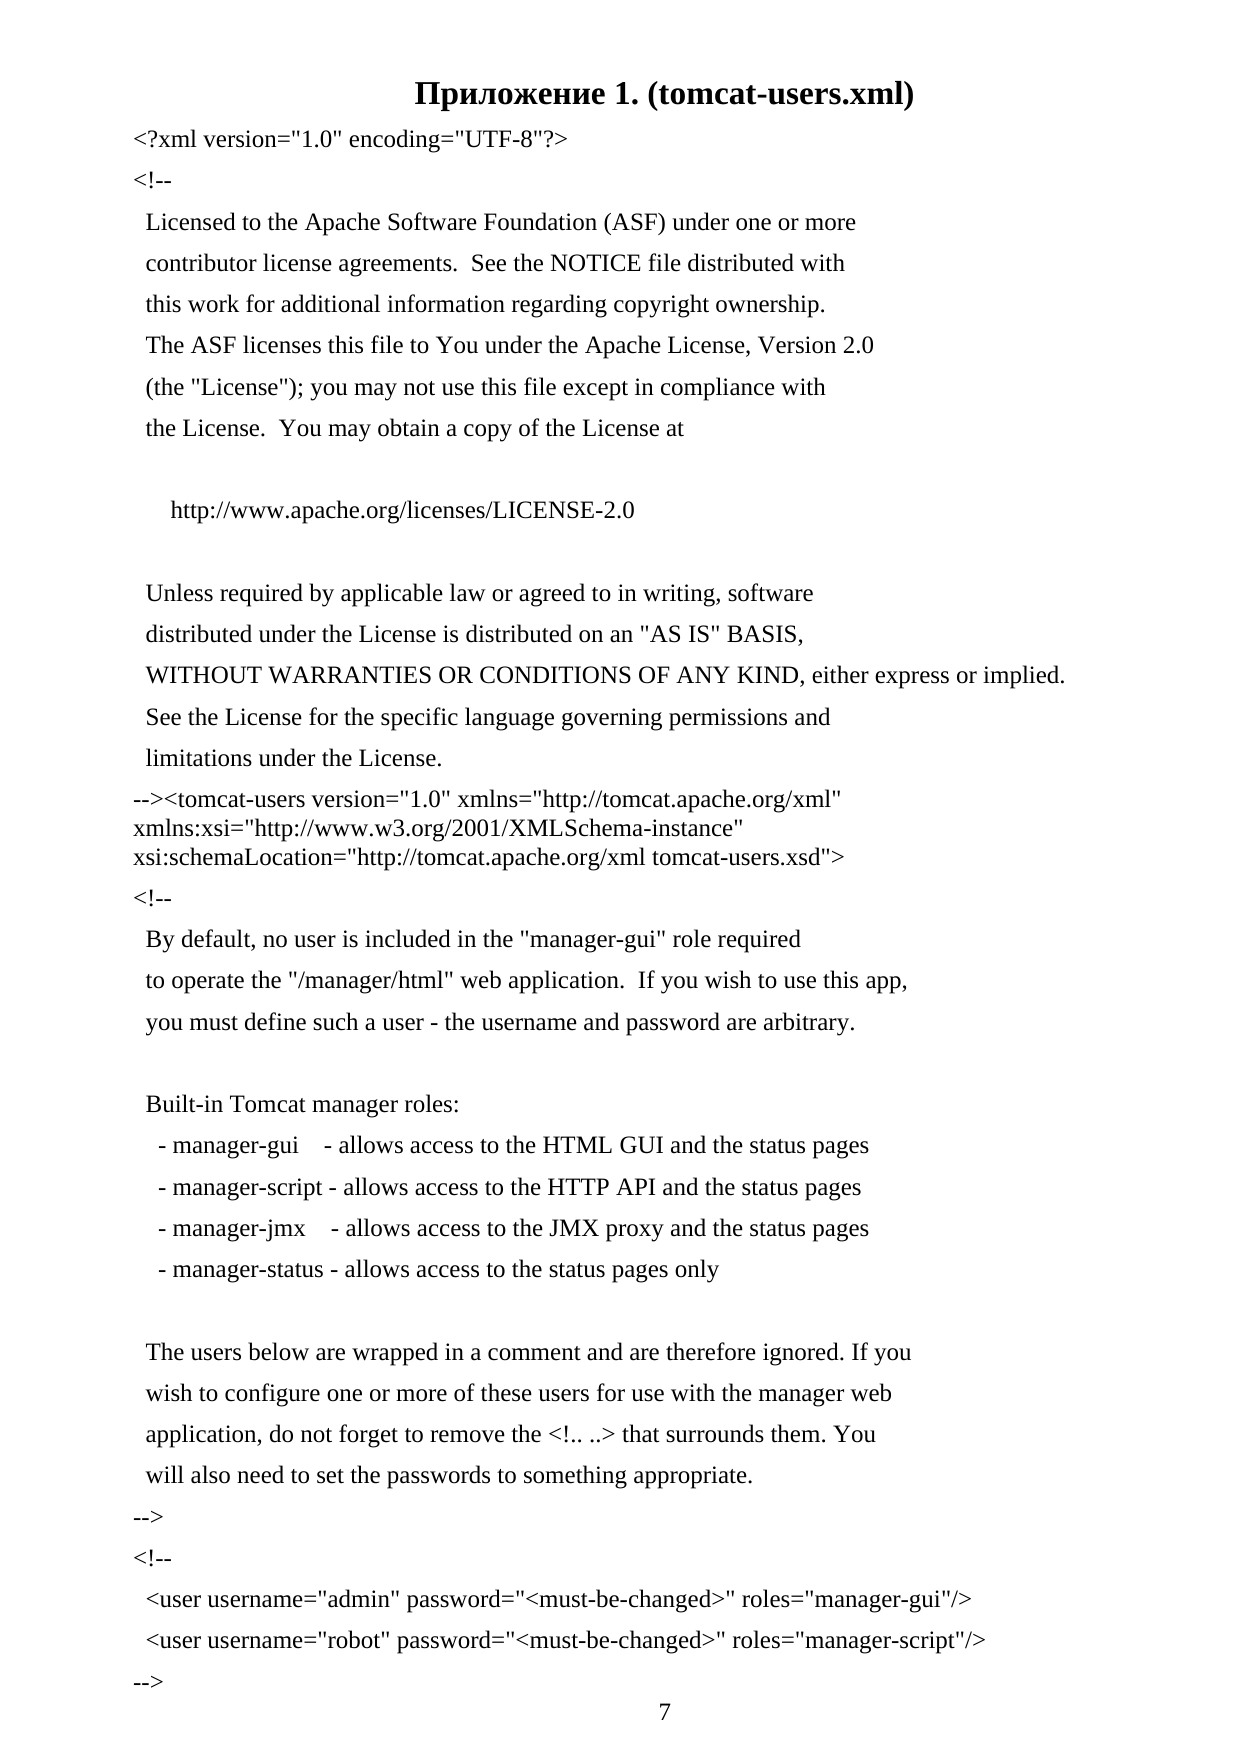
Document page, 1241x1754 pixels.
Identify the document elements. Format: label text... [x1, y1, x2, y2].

text you must define such a user - the username and password are arbitrary. [133, 1007, 1196, 1035]
text <user username="admin" password="<must-be-changed>" roles="manager-gui"/> [133, 1584, 1196, 1613]
text distributed under the License is distributed on an "AS IS" BASIS, [133, 619, 1196, 648]
text contributor license agreements. See the NOTICE file distributed with [133, 248, 1196, 277]
text - manager-gui - allows access to the HTML GUI and the status pages [133, 1130, 1196, 1159]
text this work for additional information regarding copyright ownership. [133, 289, 1196, 318]
text See the License for the specific language governing permissions and [133, 702, 1196, 730]
text The ASF licenses this file to You under the Apache License, Version 2.0 [133, 330, 1196, 359]
text --><tomcat-users version="1.0" xmlns="http://tomcat.apache.org/xml" xmlns:xsi="http://www.w3.org/2001/XMLSchema-instance" xsi:schemaLocation="http://tomcat.apache.org/xml tomcat-users.xsd"> [133, 784, 1196, 870]
text --> [133, 1502, 1196, 1530]
text http://www.apache.org/licenses/LICENSE-2.0 [133, 495, 1196, 524]
text <?xml version="1.0" encoding="UTF-8"?> [133, 124, 1196, 153]
text Unless required by applicable law or agreed to in writing, software [133, 578, 1196, 607]
text the License. You may obtain a copy of the License at [133, 413, 1196, 442]
text - manager-script - allows access to the HTTP API and the status pages [133, 1172, 1196, 1200]
text WITHOUT WARRANTIES OR CONDITIONS OF ANY KIND, either express or implied. [133, 660, 1196, 689]
text <!-- [133, 165, 1196, 194]
text <!-- [133, 1543, 1196, 1572]
text <!-- [133, 883, 1196, 912]
text will also need to set the passwords to something appropriate. [133, 1460, 1196, 1489]
text application, do not forget to remove the <!.. ..> that surrounds them. You [133, 1419, 1196, 1448]
text <user username="robot" password="<must-be-changed>" roles="manager-script"/> [133, 1625, 1196, 1654]
text limitations under the License. [133, 743, 1196, 772]
text - manager-status - allows access to the status pages only [133, 1254, 1196, 1283]
text (the "License"); you may not use this file except in compliance with [133, 372, 1196, 400]
subtitle Приложение 1. (tomcat-users.xml) [133, 73, 1196, 112]
text By default, no user is included in the "manager-gui" role required [133, 924, 1196, 953]
text --> [133, 1667, 1196, 1695]
text wish to configure one or more of these users for use with the manager web [133, 1378, 1196, 1407]
text Licensed to the Apache Software Foundation (ASF) under one or more [133, 207, 1196, 235]
text The users below are wrapped in a comment and are therefore ignored. If you [133, 1337, 1196, 1365]
text - manager-jmx - allows access to the JMX proxy and the status pages [133, 1213, 1196, 1242]
text Built-in Tomcat manager roles: [133, 1089, 1196, 1118]
text to operate the "/manager/html" web application. If you wish to use this app, [133, 965, 1196, 994]
